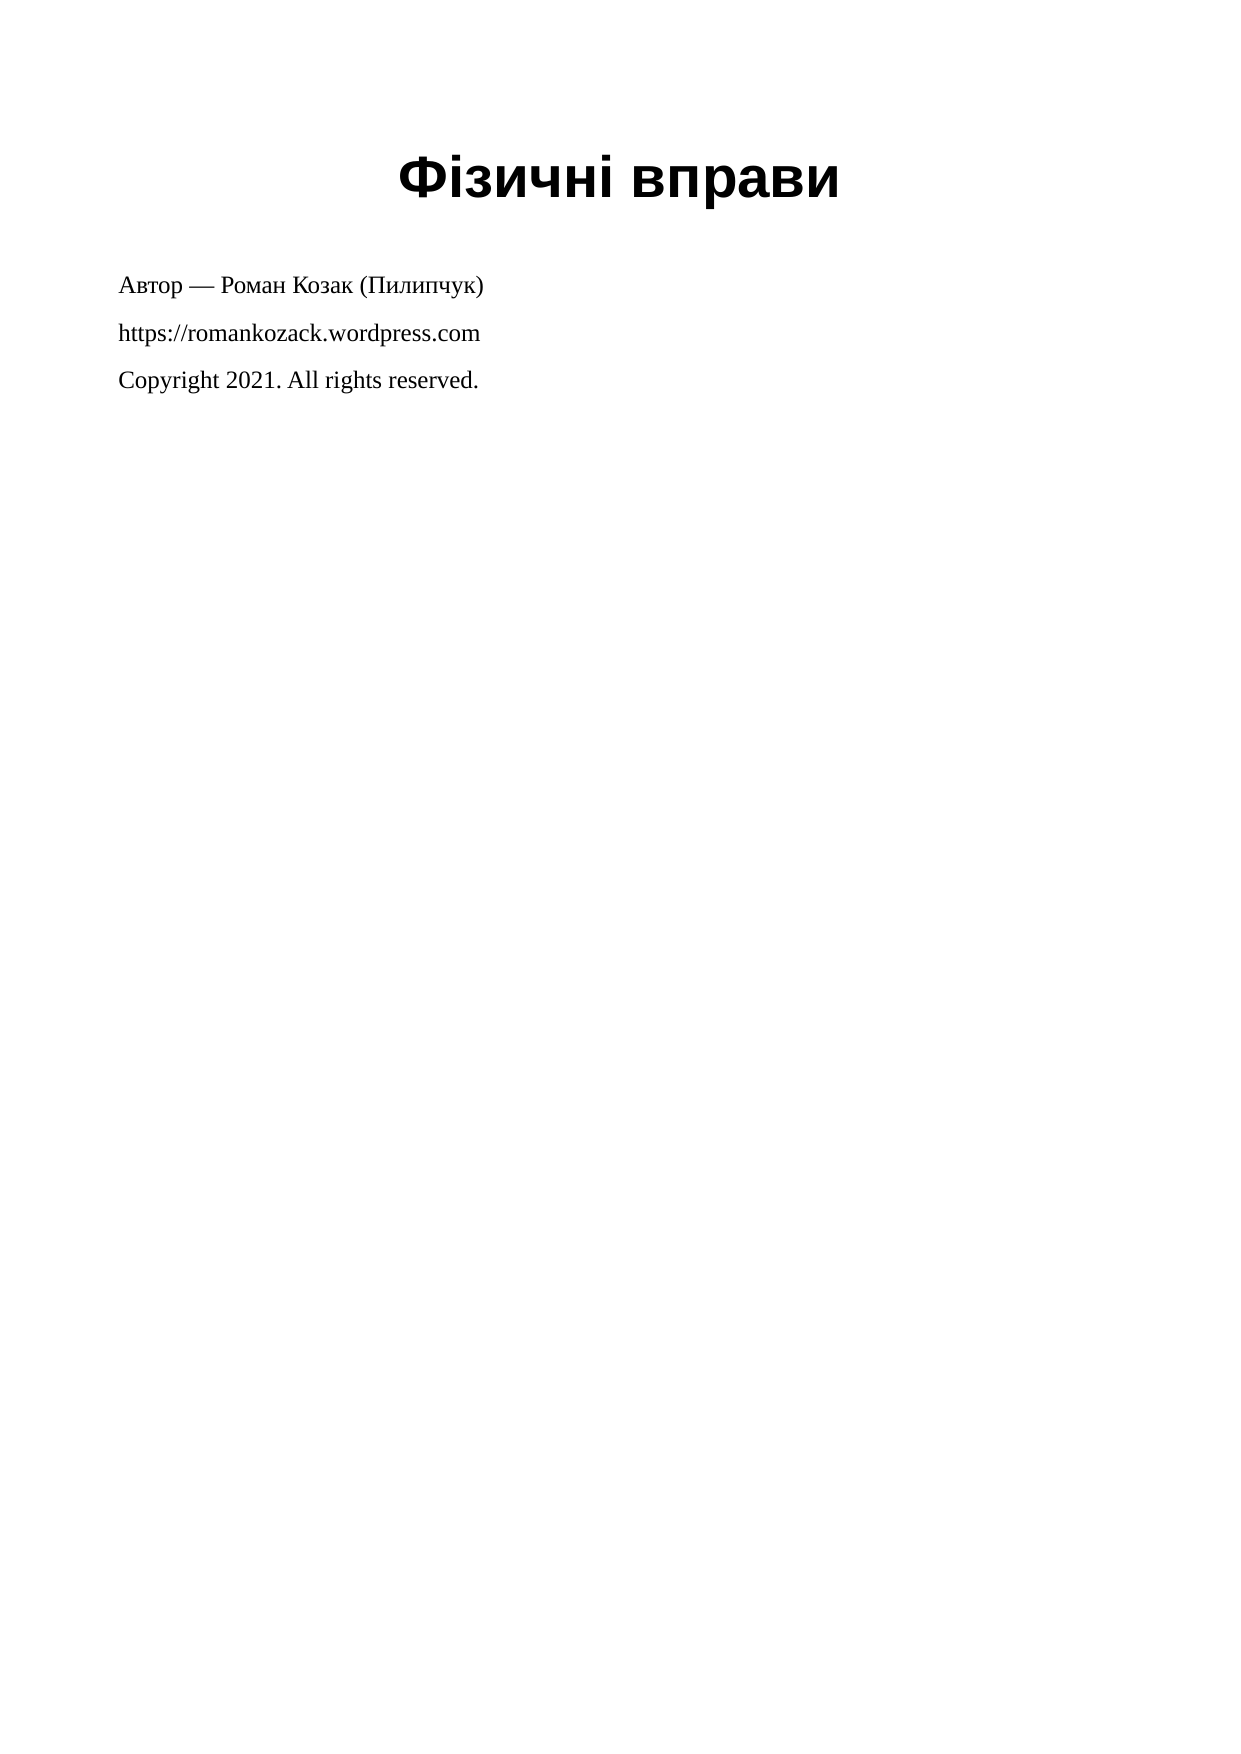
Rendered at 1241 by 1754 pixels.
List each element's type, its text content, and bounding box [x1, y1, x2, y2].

title Фізичні вправи [118, 143, 1122, 210]
text Автор — Роман Козак (Пилипчук) [118, 270, 1122, 299]
text Copyright 2021. All rights reserved. [118, 366, 1122, 394]
text https://romankozack.wordpress.com [118, 318, 1122, 347]
